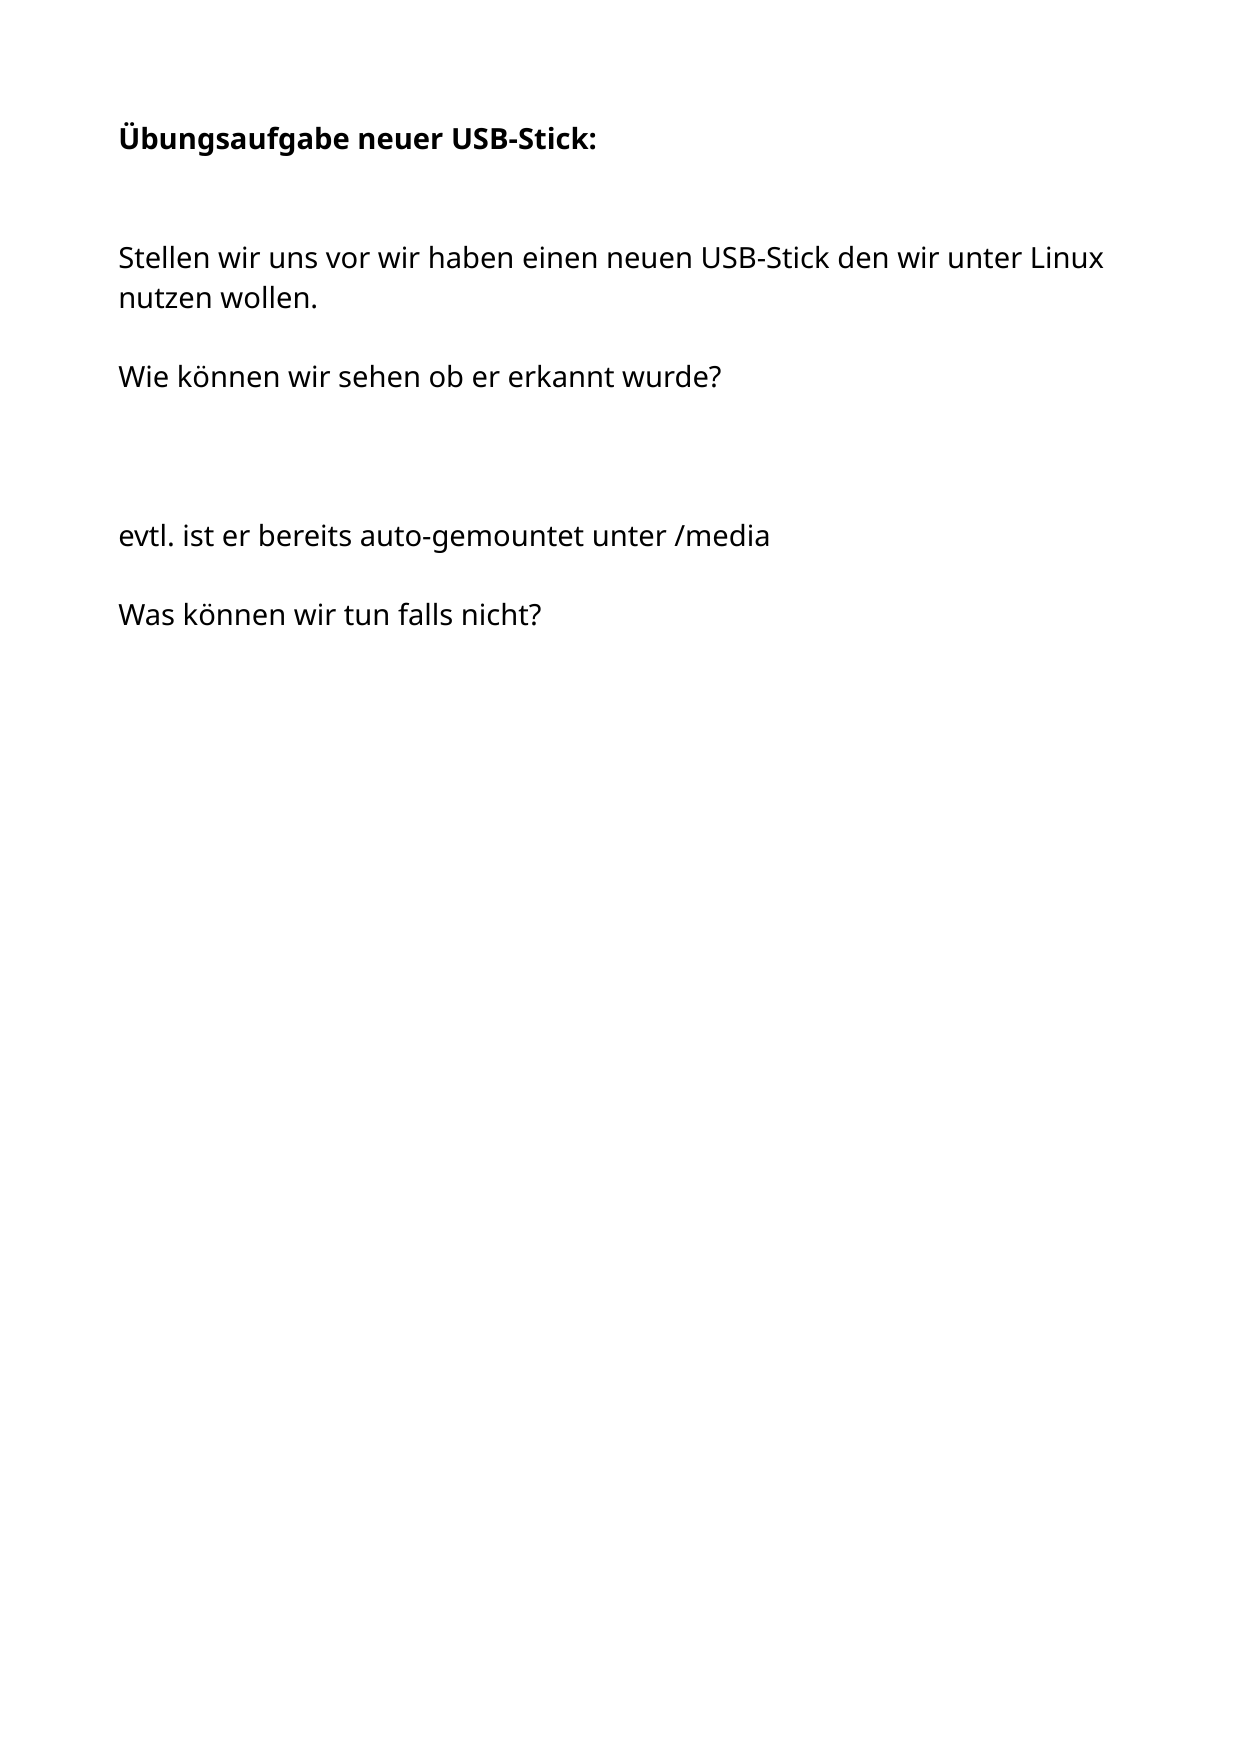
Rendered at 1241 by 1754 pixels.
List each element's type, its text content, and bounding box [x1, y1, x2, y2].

text Stellen wir uns vor wir haben einen neuen USB-Stick den wir unter Linux nutzen wollen. Wie können wir sehen ob er erkannt wurde? evtl. ist er bereits auto-gemountet unter /media Was können wir tun falls nicht? [118, 197, 1122, 793]
text Übungsaufgabe neuer USB-Stick: [118, 118, 1122, 197]
